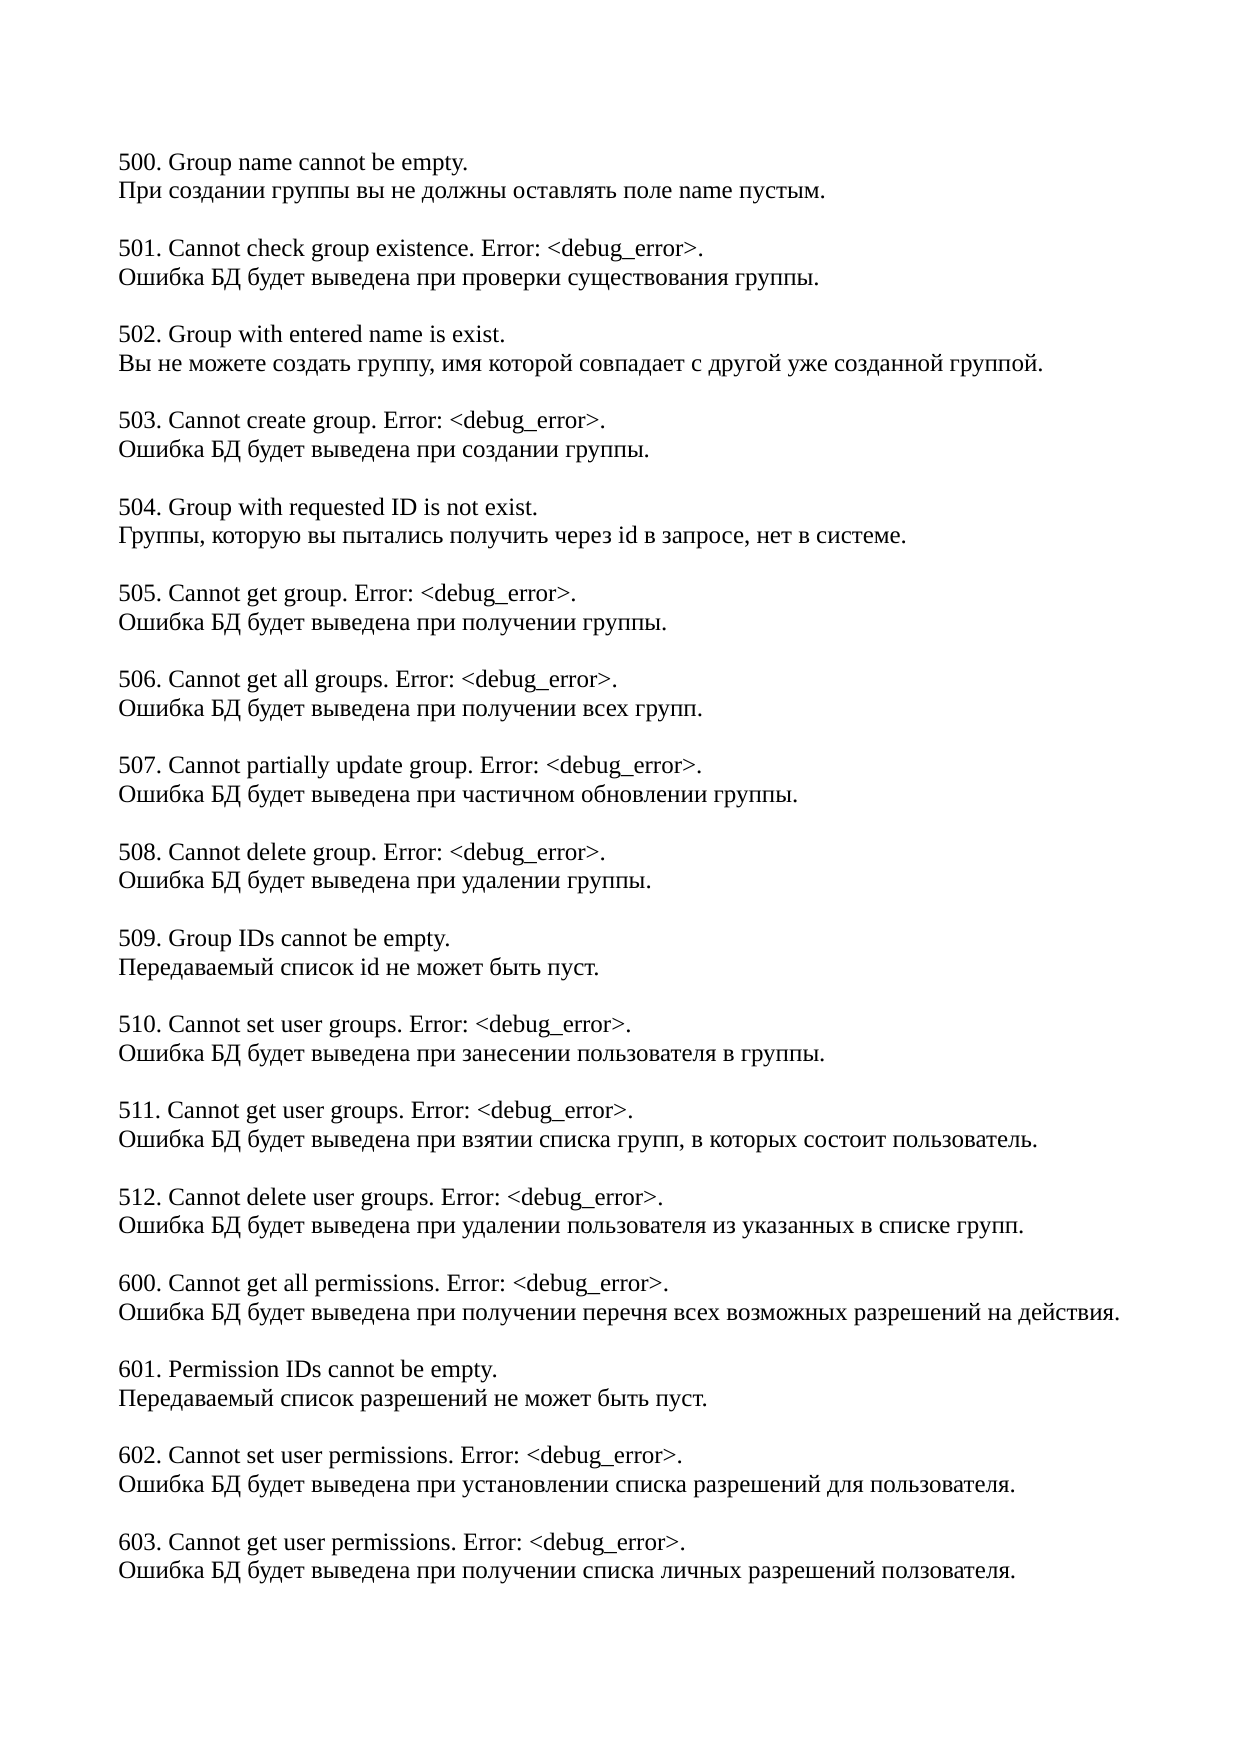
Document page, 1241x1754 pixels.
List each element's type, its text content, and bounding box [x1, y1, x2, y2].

text Ошибка БД будет выведена при получении всех групп. [118, 693, 1122, 722]
text Ошибка БД будет выведена при удалении группы. [118, 866, 1122, 894]
text Ошибка БД будет выведена при получении перечня всех возможных разрешений на действия. [118, 1297, 1122, 1326]
text 511. Cannot get user groups. Error: <debug_error>. [118, 1096, 1122, 1124]
text Ошибка БД будет выведена при занесении пользователя в группы. [118, 1038, 1122, 1067]
text Ошибка БД будет выведена при получении списка личных разрешений ползователя. [118, 1556, 1122, 1584]
text 502. Group with entered name is exist. [118, 319, 1122, 348]
text 512. Cannot delete user groups. Error: <debug_error>. [118, 1182, 1122, 1211]
text 500. Group name cannot be empty. [118, 147, 1122, 176]
text 505. Cannot get group. Error: <debug_error>. [118, 578, 1122, 607]
text Группы, которую вы пытались получить через id в запросе, нет в системе. [118, 521, 1122, 549]
text 501. Cannot check group existence. Error: <debug_error>. [118, 233, 1122, 262]
text Ошибка БД будет выведена при удалении пользователя из указанных в списке групп. [118, 1211, 1122, 1239]
text Передаваемый список разрешений не может быть пуст. [118, 1383, 1122, 1412]
text 601. Permission IDs cannot be empty. [118, 1354, 1122, 1383]
text 506. Cannot get all groups. Error: <debug_error>. [118, 664, 1122, 693]
text Вы не можете создать группу, имя которой совпадает с другой уже созданной группой. [118, 348, 1122, 377]
text Передаваемый список id не может быть пуст. [118, 952, 1122, 981]
text Ошибка БД будет выведена при частичном обновлении группы. [118, 779, 1122, 808]
text 600. Cannot get all permissions. Error: <debug_error>. [118, 1268, 1122, 1297]
text Ошибка БД будет выведена при взятии списка групп, в которых состоит пользователь. [118, 1124, 1122, 1153]
text 503. Cannot create group. Error: <debug_error>. [118, 406, 1122, 434]
text 602. Cannot set user permissions. Error: <debug_error>. [118, 1441, 1122, 1469]
text Ошибка БД будет выведена при создании группы. [118, 434, 1122, 463]
text 509. Group IDs cannot be empty. [118, 923, 1122, 952]
text 504. Group with requested ID is not exist. [118, 492, 1122, 521]
text При создании группы вы не должны оставлять поле name пустым. [118, 176, 1122, 204]
text 508. Cannot delete group. Error: <debug_error>. [118, 837, 1122, 866]
text 507. Cannot partially update group. Error: <debug_error>. [118, 751, 1122, 779]
text Ошибка БД будет выведена при проверки существования группы. [118, 262, 1122, 291]
text Ошибка БД будет выведена при получении группы. [118, 607, 1122, 636]
text Ошибка БД будет выведена при установлении списка разрешений для пользователя. [118, 1469, 1122, 1498]
text 510. Cannot set user groups. Error: <debug_error>. [118, 1009, 1122, 1038]
text 603. Cannot get user permissions. Error: <debug_error>. [118, 1527, 1122, 1556]
